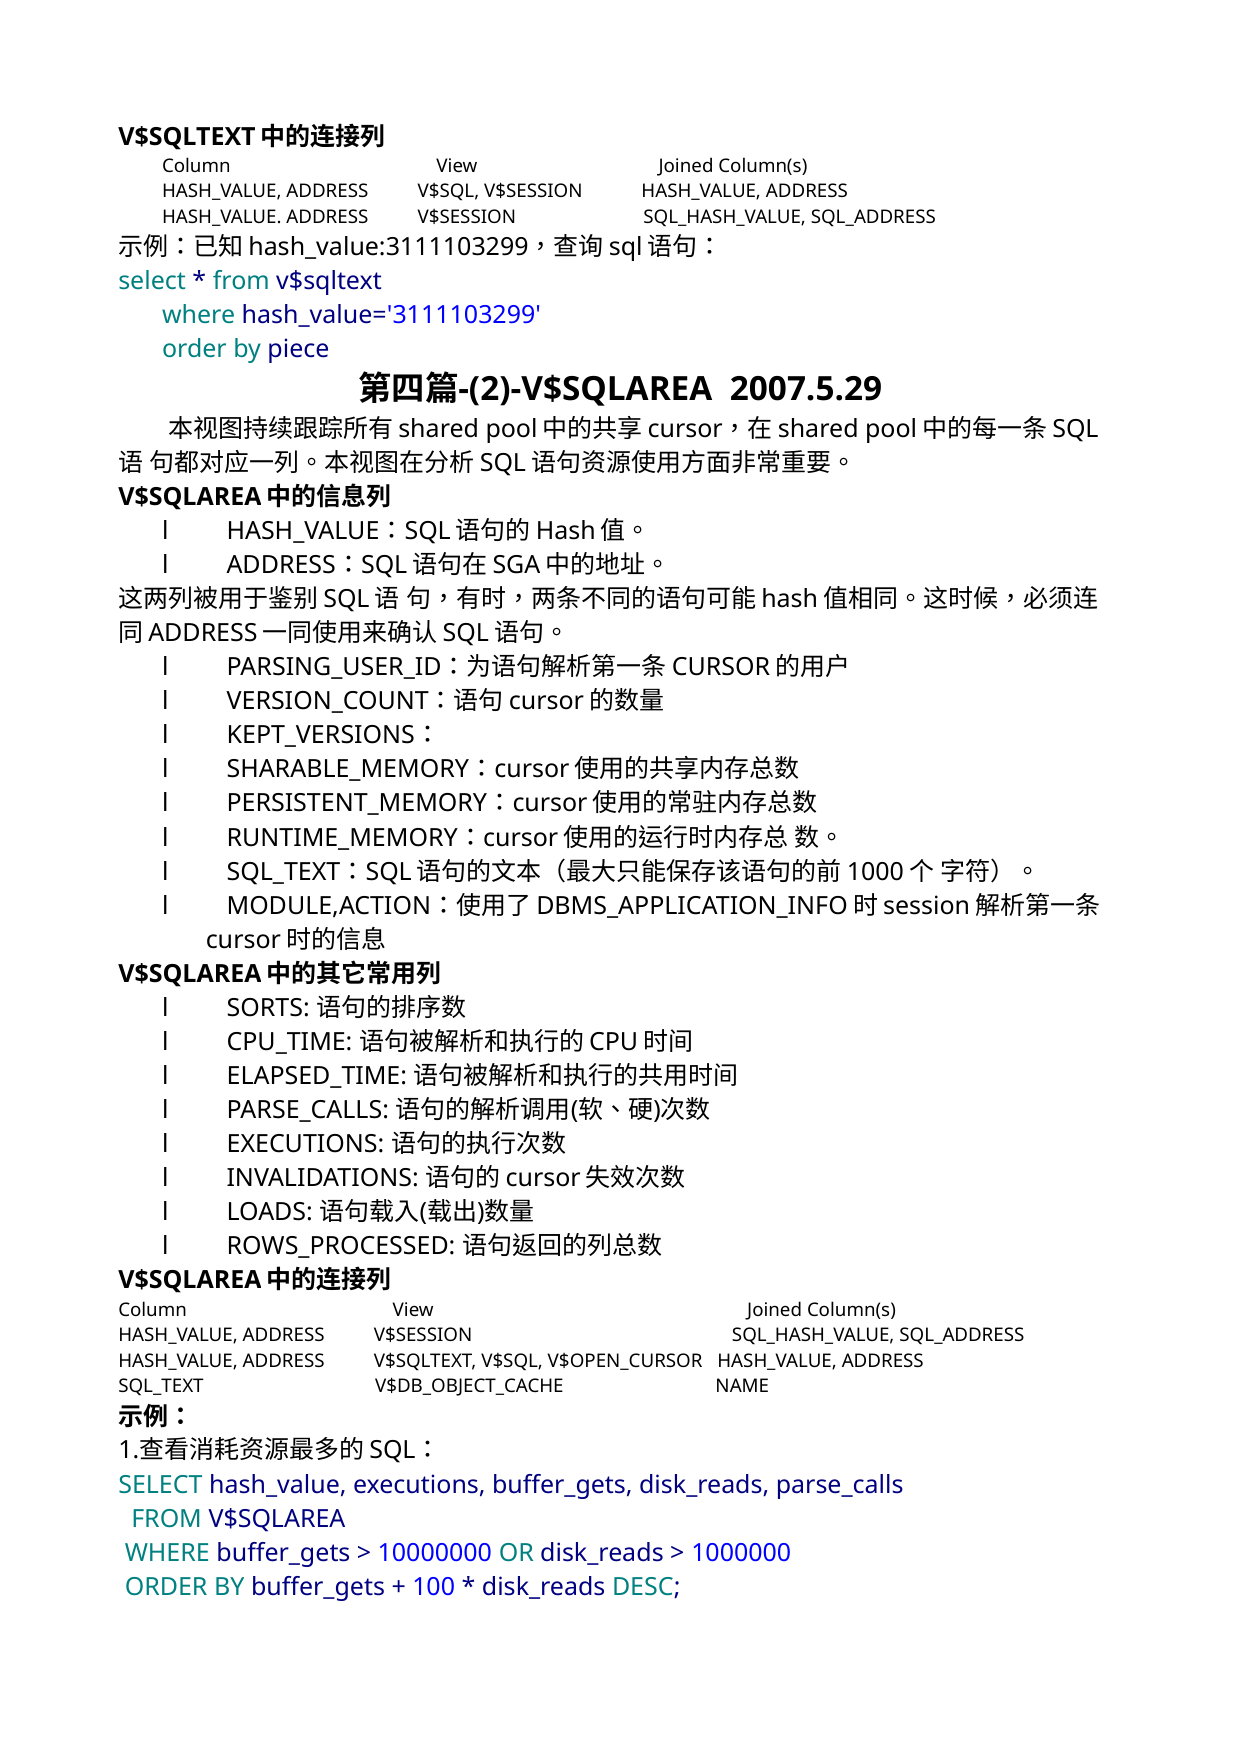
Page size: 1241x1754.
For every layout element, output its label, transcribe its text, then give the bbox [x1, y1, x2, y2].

text Column View Joined Column(s) [118, 1296, 1122, 1322]
text 示例：已知hash_value:3111103299，查询sql语句： [118, 229, 1122, 263]
text where hash_value='3111103299' [118, 297, 1122, 331]
text HASH_VALUE, ADDRESS V$SQLTEXT, V$SQL, V$OPEN_CURSOR HASH_VALUE, ADDRESS [118, 1347, 1122, 1373]
text l CPU_TIME: 语句被解析和执行的CPU时间 [162, 1023, 1122, 1058]
text l ADDRESS：SQL语句在SGA中的地址。 [162, 547, 1122, 581]
text l LOADS: 语句载入(载出)数量 [162, 1194, 1122, 1228]
text FROM V$SQLAREA [118, 1500, 1122, 1534]
text HASH_VALUE. ADDRESS V$SESSION SQL_HASH_VALUE, SQL_ADDRESS [118, 203, 1122, 229]
text SQL_TEXT V$DB_OBJECT_CACHE NAME [118, 1373, 1122, 1398]
text HASH_VALUE, ADDRESS V$SESSION SQL_HASH_VALUE, SQL_ADDRESS [118, 1322, 1122, 1347]
text l MODULE,ACTION：使用了DBMS_APPLICATION_INFO时session解析第一条cursor时的信息 [162, 887, 1122, 955]
text l KEPT_VERSIONS： [162, 717, 1122, 751]
text l EXECUTIONS: 语句的执行次数 [162, 1126, 1122, 1160]
text V$SQLAREA中的连接列 [118, 1262, 1122, 1296]
text l HASH_VALUE：SQL语句的Hash值。 [162, 513, 1122, 547]
text 本视图持续跟踪所有shared pool中的共享cursor，在shared pool中的每一条SQL语 句都对应一列。本视图在分析SQL语句资源使用方面非常重要。 [118, 410, 1122, 478]
text 示例： [118, 1398, 1122, 1432]
text l PARSING_USER_ID：为语句解析第一条CURSOR的用户 [162, 649, 1122, 683]
text l RUNTIME_MEMORY：cursor使用的运行时内存总 数。 [162, 819, 1122, 853]
text V$SQLAREA中的其它常用列 [118, 955, 1122, 989]
text l ELAPSED_TIME: 语句被解析和执行的共用时间 [162, 1058, 1122, 1092]
text l ROWS_PROCESSED: 语句返回的列总数 [162, 1228, 1122, 1262]
text 这两列被用于鉴别SQL语 句，有时，两条不同的语句可能hash值相同。这时候，必须连同ADDRESS一同使用来确认SQL语句。 [118, 581, 1122, 649]
text l SORTS: 语句的排序数 [162, 989, 1122, 1023]
text V$SQLTEXT中的连接列 [118, 118, 1122, 152]
text ORDER BY buffer_gets + 100 * disk_reads DESC; [118, 1568, 1122, 1602]
text WHERE buffer_gets > 10000000 OR disk_reads > 1000000 [118, 1534, 1122, 1568]
text select * from v$sqltext [118, 263, 1122, 297]
text l SQL_TEXT：SQL语句的文本（最大只能保存该语句的前1000个 字符）。 [162, 853, 1122, 887]
text Column View Joined Column(s) [118, 152, 1122, 178]
text order by piece [118, 331, 1122, 365]
text 1.查看消耗资源最多的SQL： [118, 1432, 1122, 1466]
text SELECT hash_value, executions, buffer_gets, disk_reads, parse_calls [118, 1466, 1122, 1500]
text 第四篇-(2)-V$SQLAREA 2007.5.29 [118, 365, 1122, 410]
text HASH_VALUE, ADDRESS V$SQL, V$SESSION HASH_VALUE, ADDRESS [118, 178, 1122, 203]
text l VERSION_COUNT：语句cursor的数量 [162, 683, 1122, 717]
text V$SQLAREA中的信息列 [118, 478, 1122, 513]
text l PERSISTENT_MEMORY：cursor使用的常驻内存总数 [162, 785, 1122, 819]
text l PARSE_CALLS: 语句的解析调用(软、硬)次数 [162, 1092, 1122, 1126]
text l SHARABLE_MEMORY：cursor使用的共享内存总数 [162, 751, 1122, 785]
text l INVALIDATIONS: 语句的cursor失效次数 [162, 1160, 1122, 1194]
